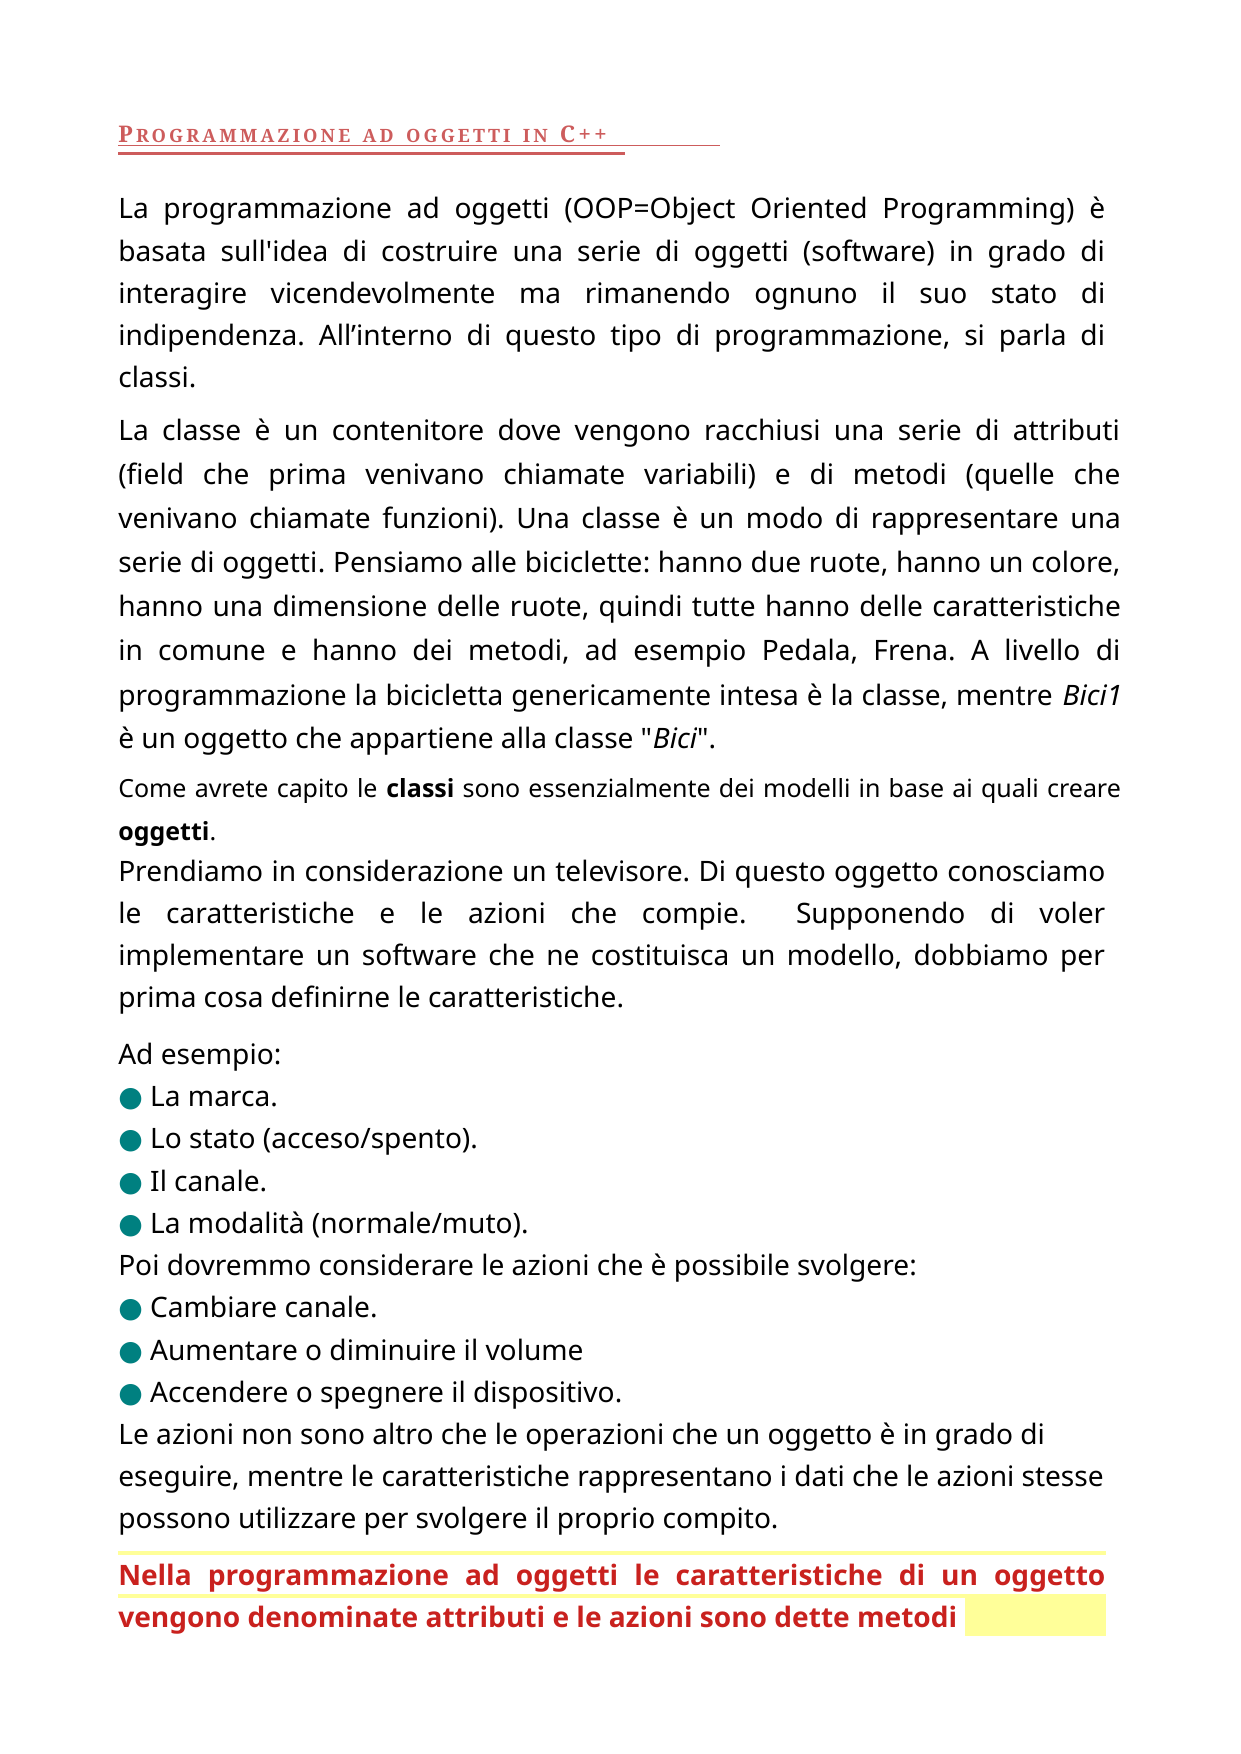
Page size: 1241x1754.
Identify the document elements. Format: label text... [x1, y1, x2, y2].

text Programmazione ad oggetti in C++ [118, 118, 1122, 155]
text Come avrete capito le classi sono essenzialmente dei modelli in base ai quali creare oggetti. [118, 763, 1122, 847]
text La programmazione ad oggetti (OOP=Object Oriented Programming) è basata sull'idea di costruire una serie di oggetti (software) in grado di interagire vicendevolmente ma rimanendo ognuno il suo stato di indipendenza. All’interno di questo tipo di programmazione, si parla di classi. [118, 185, 1106, 396]
text Nella programmazione ad oggetti le caratteristiche di un oggetto vengono denominate attributi e le azioni sono dette metodi [118, 1551, 1106, 1636]
text Ad esempio: ● La marca. ● Lo stato (acceso/spento). ● Il canale. ● La modalità (normale/muto). Poi dovremmo considerare le azioni che è possibile svolgere: ● Cambiare canale. ● Aumentare o diminuire il volume ● Accendere o spegnere il dispositivo. Le azioni non sono altro che le operazioni che un oggetto è in grado di eseguire, mentre le caratteristiche rappresentano i dati che le azioni stesse possono utilizzare per svolgere il proprio compito. [118, 1031, 1106, 1537]
text La classe è un contenitore dove vengono racchiusi una serie di attributi (field che prima venivano chiamate variabili) e di metodi (quelle che venivano chiamate funzioni). Una classe è un modo di rappresentare una serie di oggetti. Pensiamo alle biciclette: hanno due ruote, hanno un colore, hanno una dimensione delle ruote, quindi tutte hanno delle caratteristiche in comune e hanno dei metodi, ad esempio Pedala, Frena. A livello di programmazione la bicicletta genericamente intesa è la classe, mentre Bici1 è un oggetto che appartiene alla classe "Bici". [118, 410, 1122, 757]
text Prendiamo in considerazione un televisore. Di questo oggetto conosciamo le caratteristiche e le azioni che compie. Supponendo di voler implementare un software che ne costituisca un modello, dobbiamo per prima cosa definirne le caratteristiche. [118, 847, 1106, 1016]
